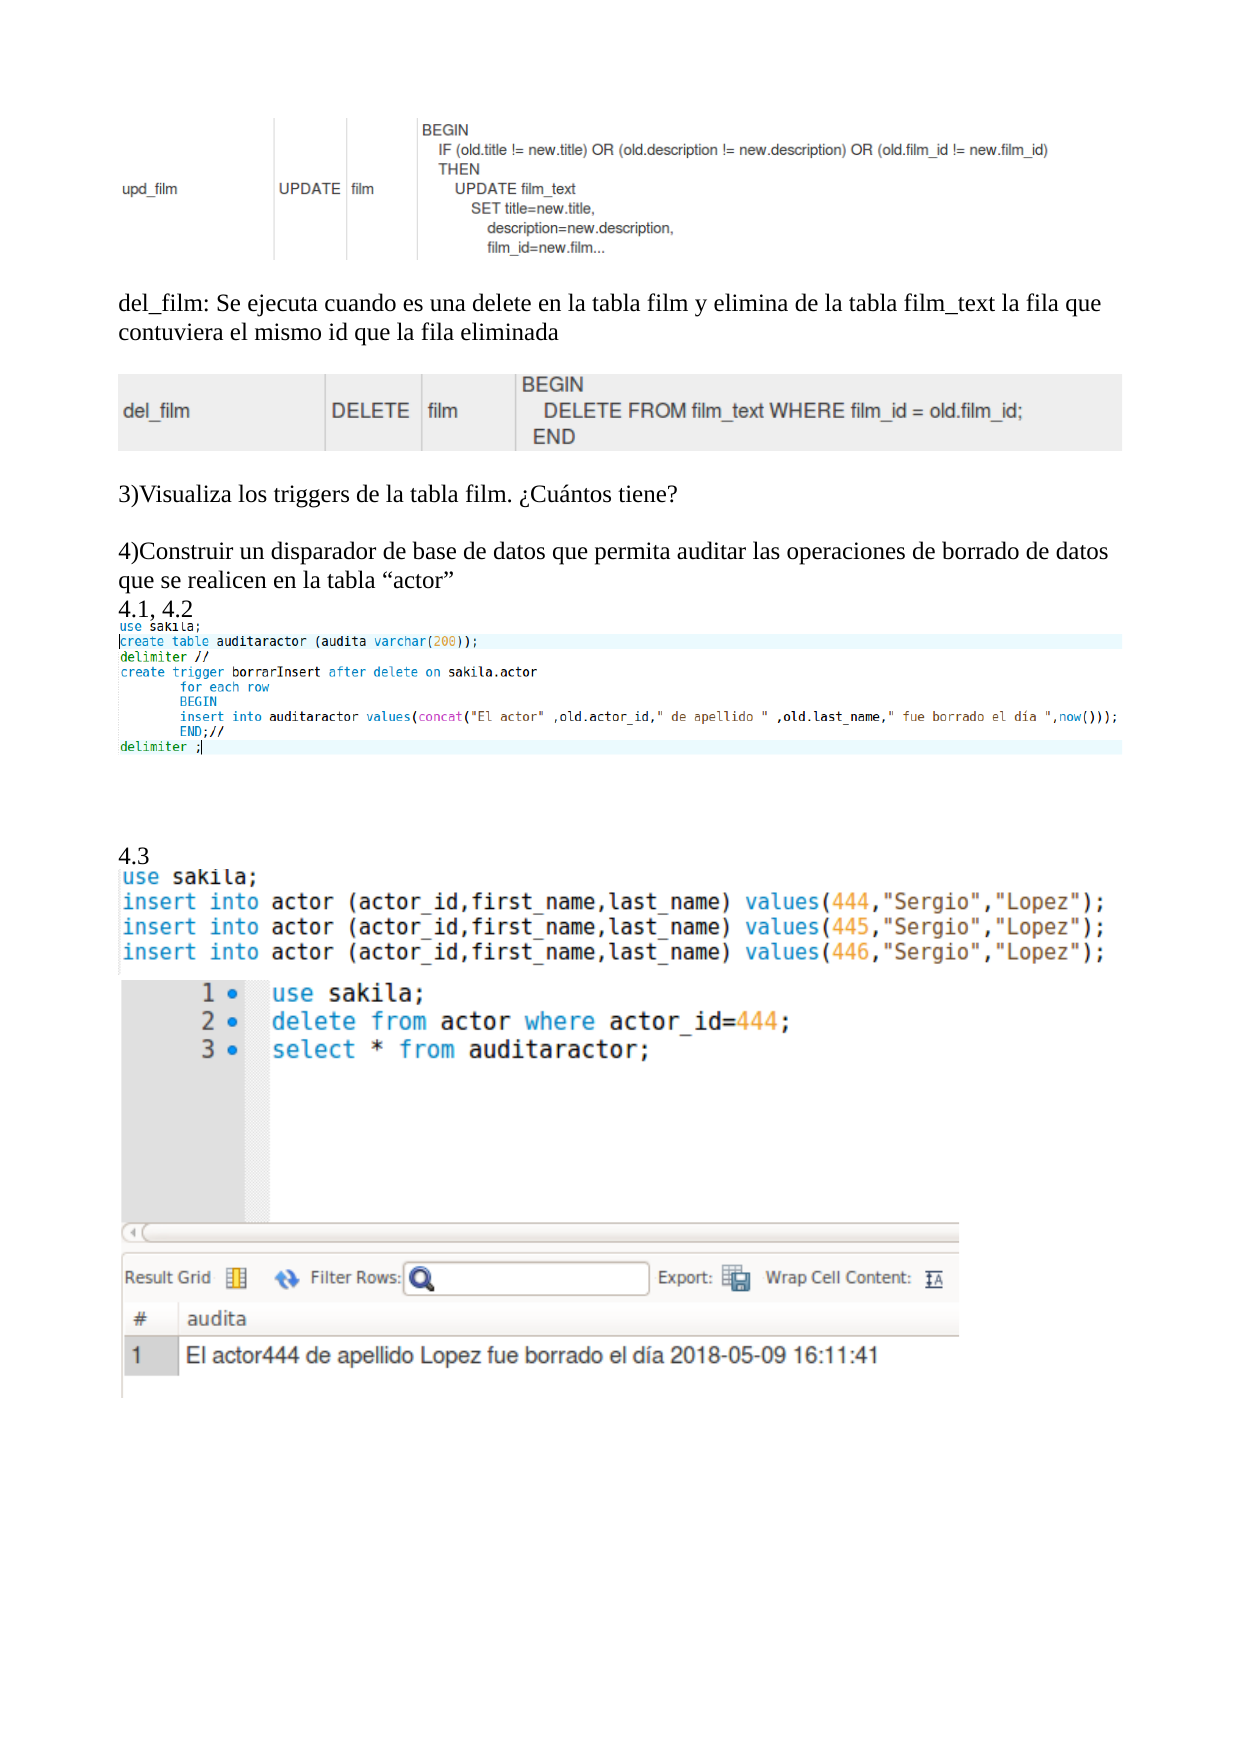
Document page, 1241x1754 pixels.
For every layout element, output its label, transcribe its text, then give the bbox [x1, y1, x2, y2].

text 4.3 [118, 841, 1122, 869]
picture [118, 622, 1123, 755]
text del_film: Se ejecuta cuando es una delete en la tabla film y elimina de la tabla film_text la fila que contuviera el mismo id que la fila eliminada [118, 288, 1122, 345]
picture [118, 118, 1123, 260]
text 4.1, 4.2 [118, 594, 1122, 622]
picture [120, 980, 960, 1398]
text 3)Visualiza los triggers de la tabla film. ¿Cuántos tiene? [118, 479, 1122, 508]
picture [118, 869, 1123, 975]
picture [118, 374, 1123, 451]
text 4)Construir un disparador de base de datos que permita auditar las operaciones de borrado de datos que se realicen en la tabla “actor” [118, 536, 1122, 594]
